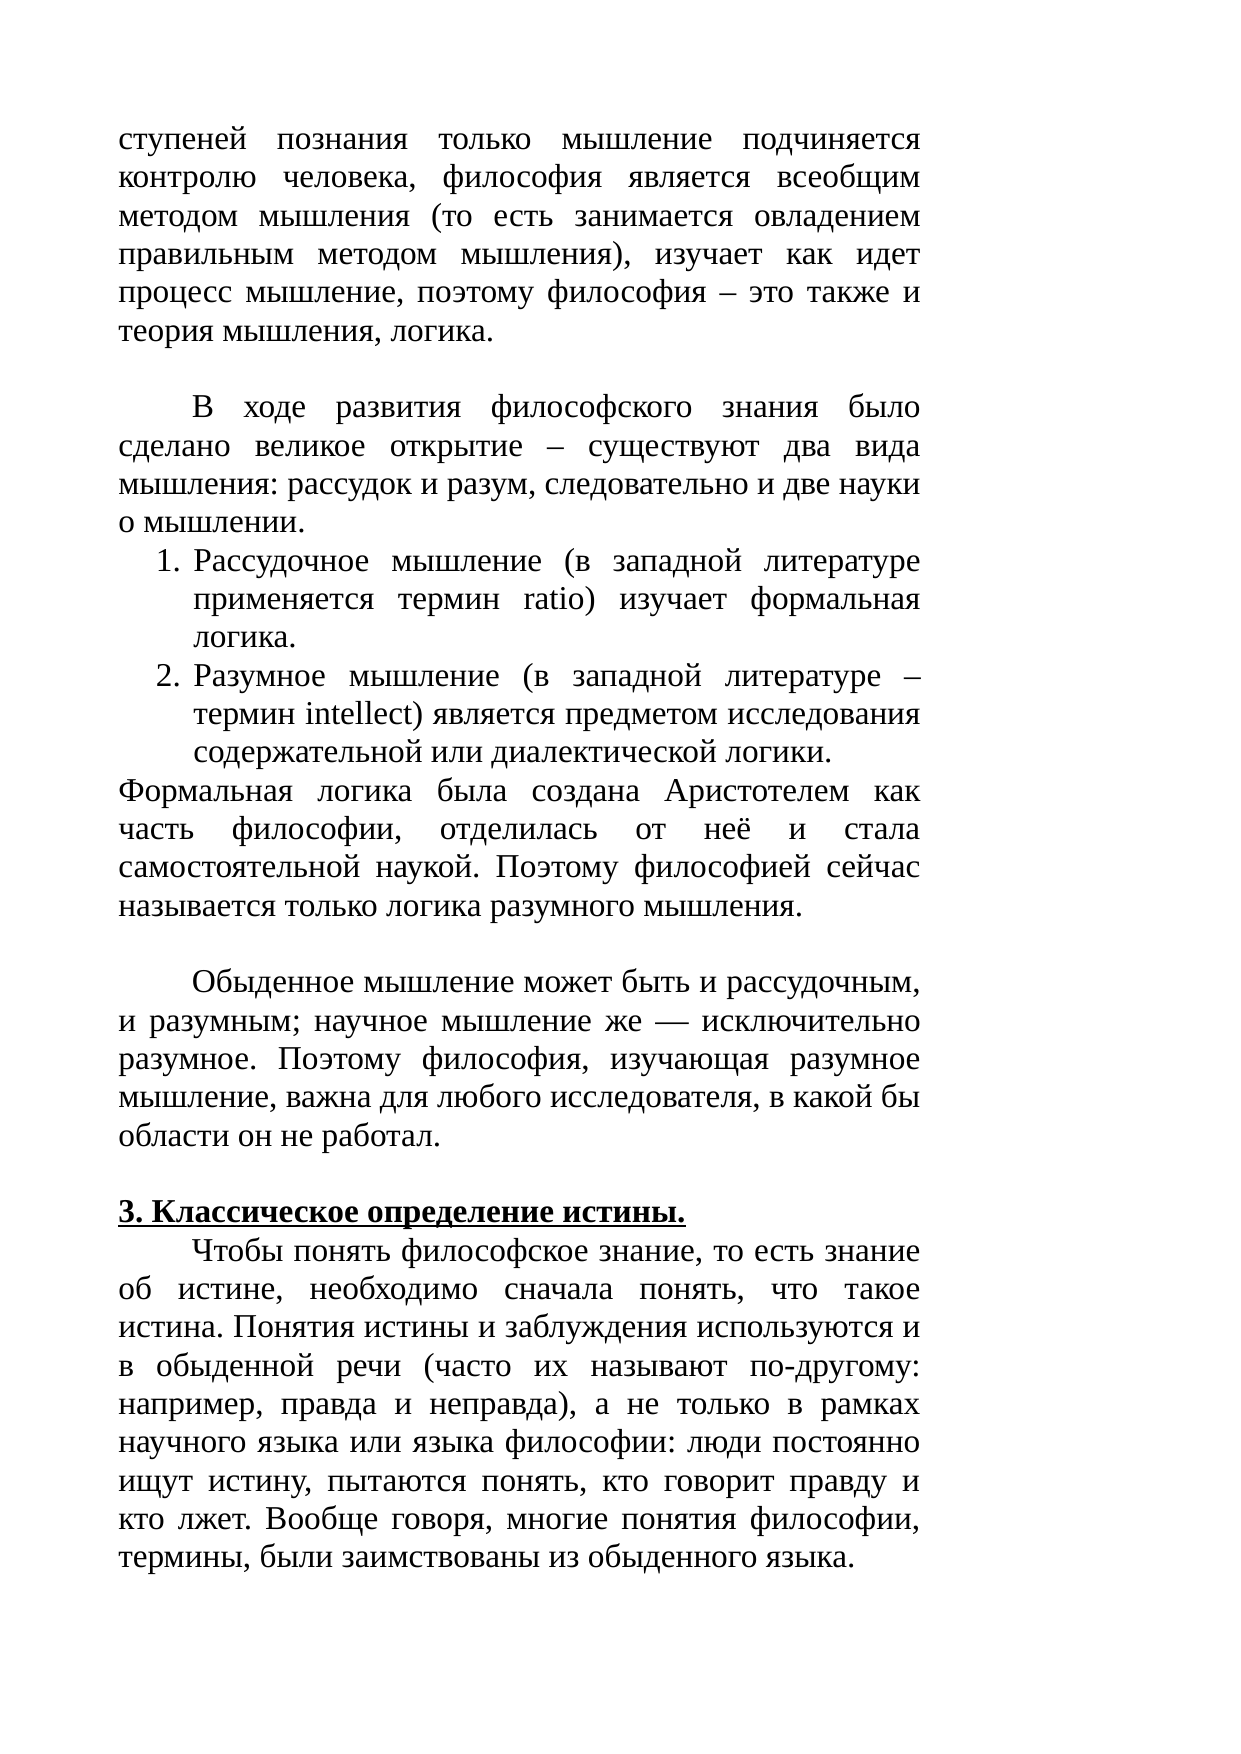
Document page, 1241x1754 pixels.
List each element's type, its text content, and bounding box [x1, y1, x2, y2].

text Чтобы понять философское знание, то есть знание об истине, необходимо сначала понять, что такое истина. Понятия истины и заблуждения используются и в обыденной речи (часто их называют по-другому: например, правда и неправда), а не только в рамках научного языка или языка философии: люди постоянно ищут истину, пытаются понять, кто говорит правду и кто лжет. Вообще говоря, многие понятия философии, термины, были заимствованы из обыденного языка. [118, 1230, 921, 1575]
list Разумное мышление (в западной литературе – термин intellect) является предметом исследования содержательной или диалектической логики. [156, 655, 921, 770]
text 3. Классическое определение истины. [118, 1191, 921, 1230]
list Рассудочное мышление (в западной литературе применяется термин ratio) изучает формальная логика. [156, 540, 921, 655]
text Обыденное мышление может быть и рассудочным, и разумным; научное мышление же — исключительно разумное. Поэтому философия, изучающая разумное мышление, важна для любого исследователя, в какой бы области он не работал. [118, 961, 921, 1153]
text ступеней познания только мышление подчиняется контролю человека, философия является всеобщим методом мышления (то есть занимается овладением правильным методом мышления), изучает как идет процесс мышление, поэтому философия – это также и теория мышления, логика. [118, 118, 921, 348]
text Формальная логика была создана Аристотелем как часть философии, отделилась от неё и стала самостоятельной наукой. Поэтому философией сейчас называется только логика разумного мышления. [118, 770, 921, 923]
text В ходе развития философского знания было сделано великое открытие – существуют два вида мышления: рассудок и разум, следовательно и две науки о мышлении. [118, 386, 921, 540]
